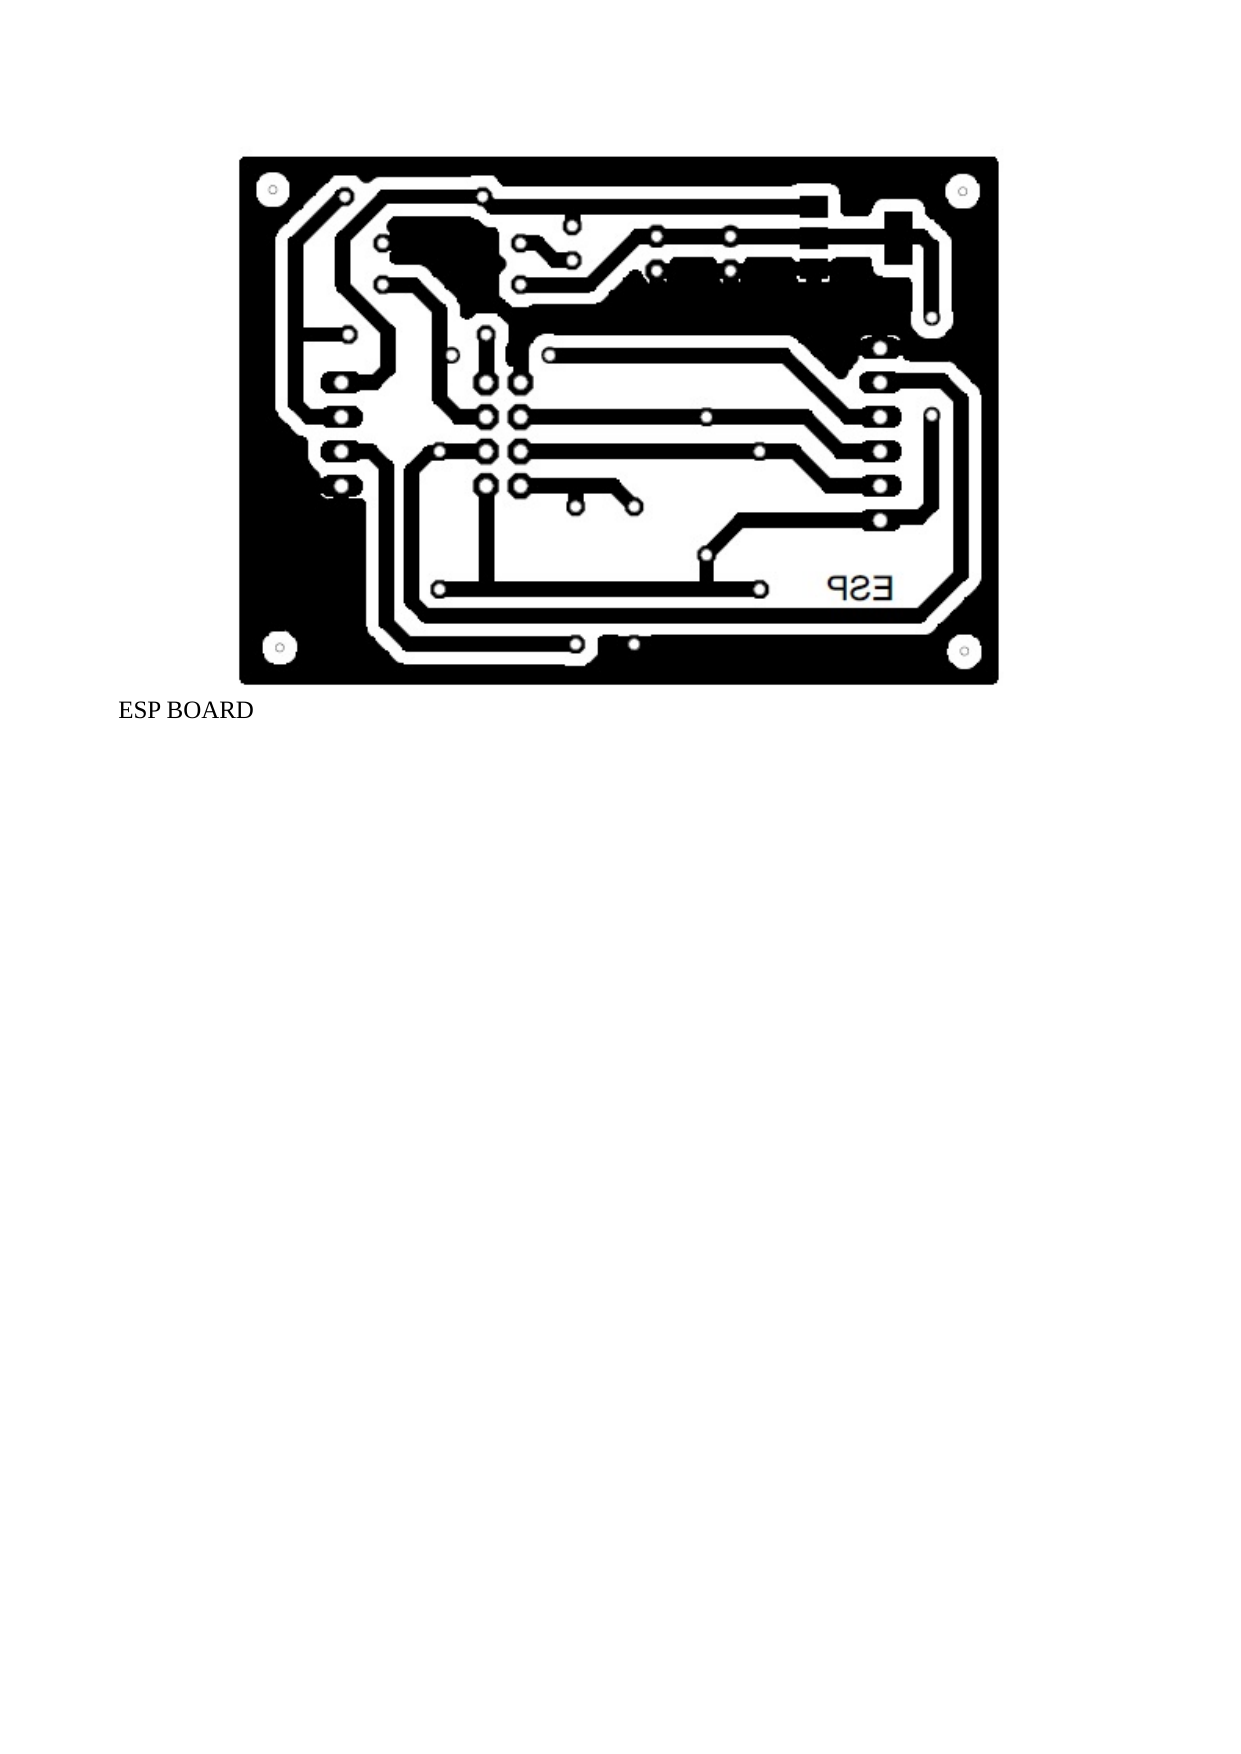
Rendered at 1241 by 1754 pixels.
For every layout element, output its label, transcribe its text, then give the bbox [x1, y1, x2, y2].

text ESP BOARD [118, 588, 1122, 724]
picture [227, 146, 1013, 696]
